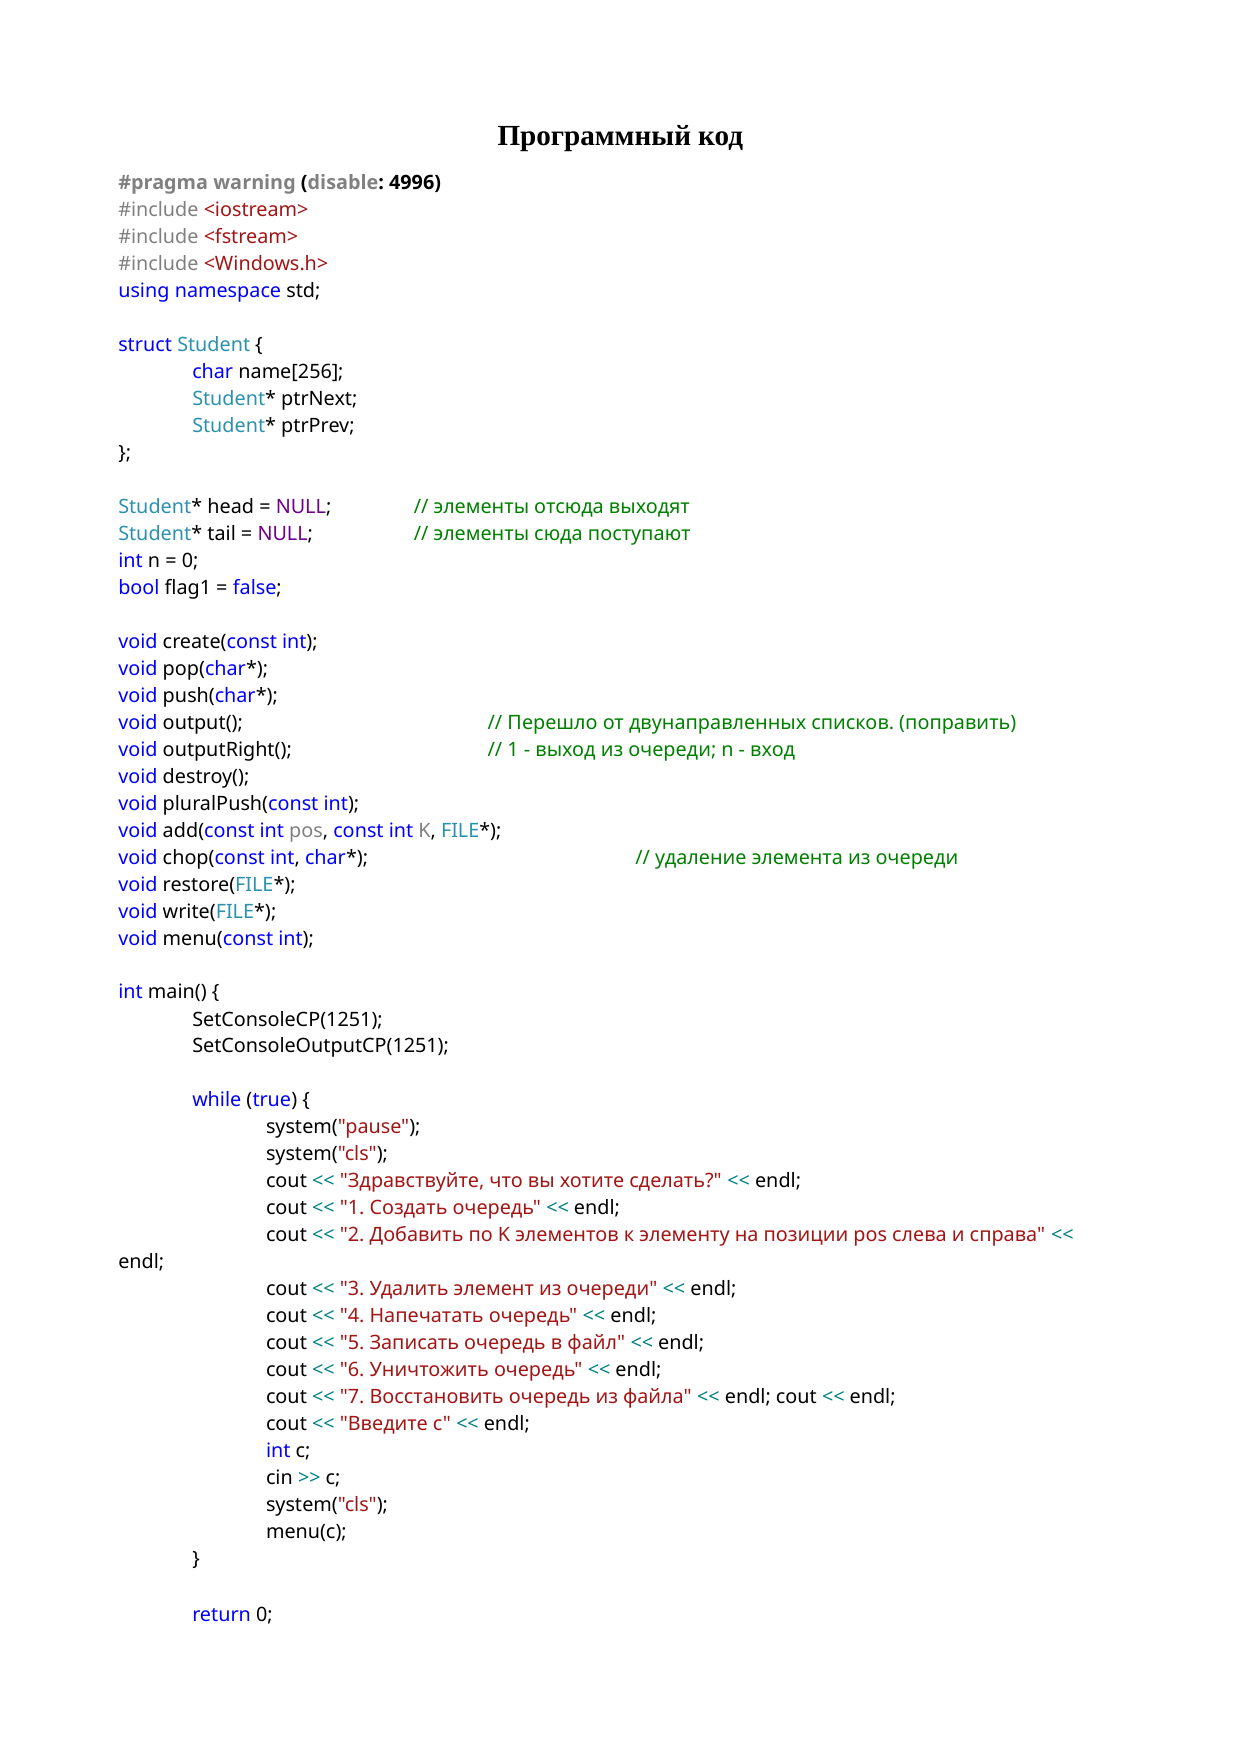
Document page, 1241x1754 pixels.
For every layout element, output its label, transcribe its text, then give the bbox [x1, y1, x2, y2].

text cout << "Здравствуйте, что вы хотите сделать?" << endl; [118, 1167, 1122, 1194]
text int main() { [118, 978, 1122, 1005]
text } [118, 1544, 1122, 1571]
text cout << "2. Добавить по K элементов к элементу на позиции pos слева и справа" << endl; [118, 1221, 1122, 1274]
text Student* tail = NULL; // элементы сюда поступают [118, 519, 1122, 546]
text #include <fstream> [118, 222, 1122, 249]
text #pragma warning (disable: 4996) [118, 168, 1122, 195]
text bool flag1 = false; [118, 573, 1122, 600]
text cout << "6. Уничтожить очередь" << endl; [118, 1356, 1122, 1382]
text Student* ptrNext; [118, 384, 1122, 411]
text Student* head = NULL; // элементы отсюда выходят [118, 492, 1122, 519]
text void create(const int); [118, 627, 1122, 654]
text SetConsoleCP(1251); [118, 1005, 1122, 1032]
text system("cls"); [118, 1140, 1122, 1167]
text char name[256]; [118, 357, 1122, 384]
text void output(); // Перешло от двунаправленных списков. (поправить) [118, 708, 1122, 735]
text SetConsoleOutputCP(1251); [118, 1032, 1122, 1059]
text void pop(char*); [118, 654, 1122, 681]
text cout << "Введите c" << endl; [118, 1409, 1122, 1436]
text void pluralPush(const int); [118, 789, 1122, 816]
text cin >> c; [118, 1463, 1122, 1490]
text void write(FILE*); [118, 897, 1122, 924]
text cout << "7. Восстановить очередь из файла" << endl; cout << endl; [118, 1382, 1122, 1409]
text void restore(FILE*); [118, 870, 1122, 897]
text void push(char*); [118, 681, 1122, 708]
text using namespace std; [118, 276, 1122, 303]
text return 0; [118, 1600, 1122, 1627]
text cout << "4. Напечатать очередь" << endl; [118, 1302, 1122, 1328]
text system("cls"); [118, 1490, 1122, 1517]
text cout << "5. Записать очередь в файл" << endl; [118, 1328, 1122, 1356]
text cout << "3. Удалить элемент из очереди" << endl; [118, 1274, 1122, 1302]
text int c; [118, 1436, 1122, 1463]
text #include <iostream> [118, 195, 1122, 222]
text cout << "1. Создать очередь" << endl; [118, 1194, 1122, 1221]
text void menu(const int); [118, 924, 1122, 951]
text while (true) { [118, 1086, 1122, 1113]
text system("pause"); [118, 1113, 1122, 1140]
text Программный код [118, 118, 1122, 152]
text Student* ptrPrev; [118, 411, 1122, 438]
text struct Student { [118, 330, 1122, 357]
text #include <Windows.h> [118, 249, 1122, 276]
text void add(const int pos, const int K, FILE*); [118, 816, 1122, 843]
text }; [118, 438, 1122, 465]
text void outputRight(); // 1 - выход из очереди; n - вход [118, 735, 1122, 762]
text void destroy(); [118, 762, 1122, 789]
text menu(c); [118, 1517, 1122, 1544]
text int n = 0; [118, 546, 1122, 573]
text void chop(const int, char*); // удаление элемента из очереди [118, 843, 1122, 870]
